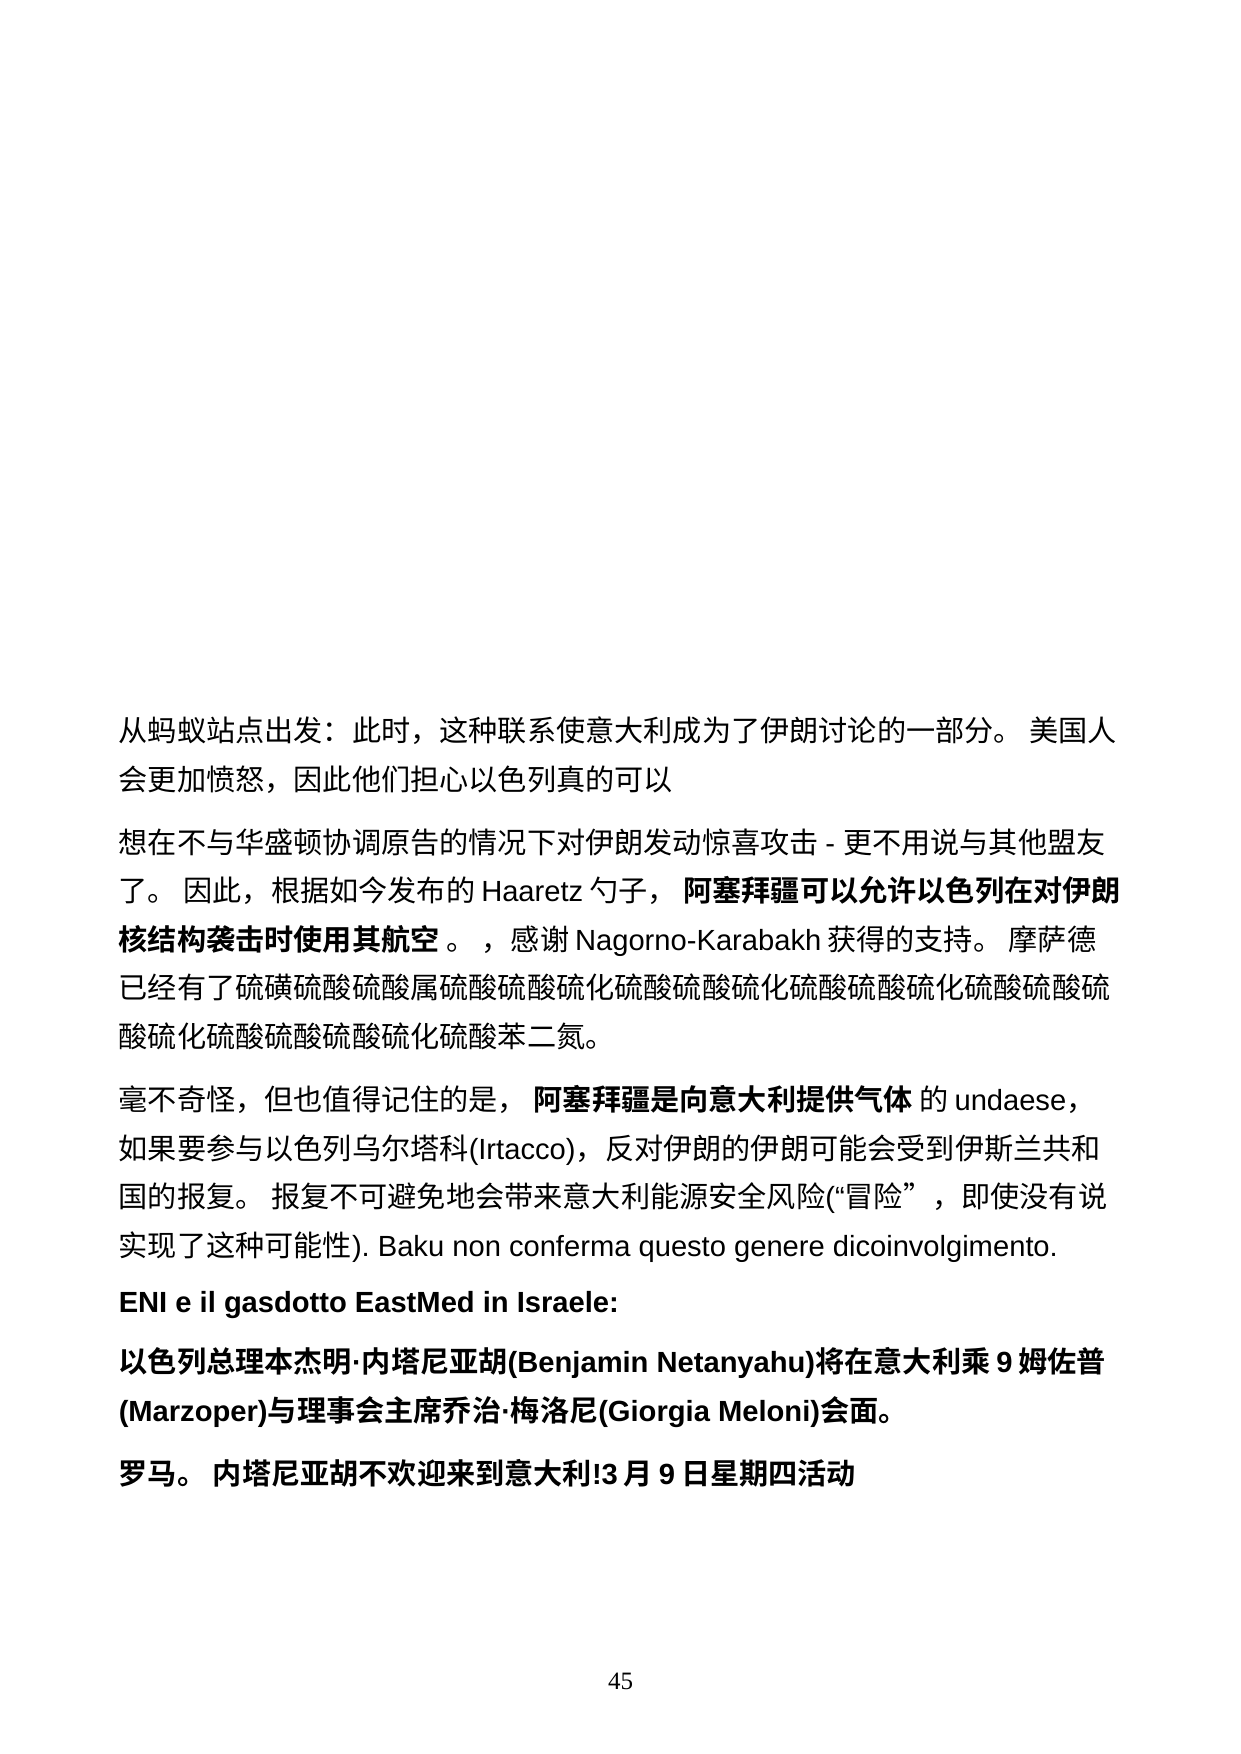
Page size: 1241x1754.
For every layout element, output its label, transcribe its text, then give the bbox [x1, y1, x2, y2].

text 罗马。 内塔尼亚胡不欢迎来到意大利!3月9日星期四活动 [118, 1450, 1122, 1492]
text 毫不奇怪，但也值得记住的是， 阿塞拜疆是向意大利提供气体 的undaese，如果要参与以色列乌尔塔科(Irtacco)，反对伊朗的伊朗可能会受到伊斯兰共和国的报复。 报复不可避免地会带来意大利能源安全风险(“冒险”，即使没有说实现了这种可能性). Baku non conferma questo genere dicoinvolgimento. [118, 1077, 1122, 1264]
text 想在不与华盛顿协调原告的情况下对伊朗发动惊喜攻击 - 更不用说与其他盟友了。 因此，根据如今发布的Haaretz勺子， 阿塞拜疆可以允许以色列在对伊朗核结构袭击时使用其航空 。 ，感谢Nagorno-Karabakh获得的支持。 摩萨德已经有了硫磺硫酸硫酸属硫酸硫酸硫化硫酸硫酸硫化硫酸硫酸硫化硫酸硫酸硫酸硫化硫酸硫酸硫酸硫化硫酸苯二氮。 [118, 819, 1122, 1056]
text 从蚂蚁站点出发：此时，这种联系使意大利成为了伊朗讨论的一部分。 美国人会更加愤怒，因此他们担心以色列真的可以 [118, 118, 1122, 798]
text 以色列总理本杰明·内塔尼亚胡(Benjamin Netanyahu)将在意大利乘9姆佐普(Marzoper)与理事会主席乔治·梅洛尼(Giorgia Meloni)会面。 [118, 1338, 1122, 1429]
text ENI e il gasdotto EastMed in Israele: [118, 1285, 1122, 1319]
